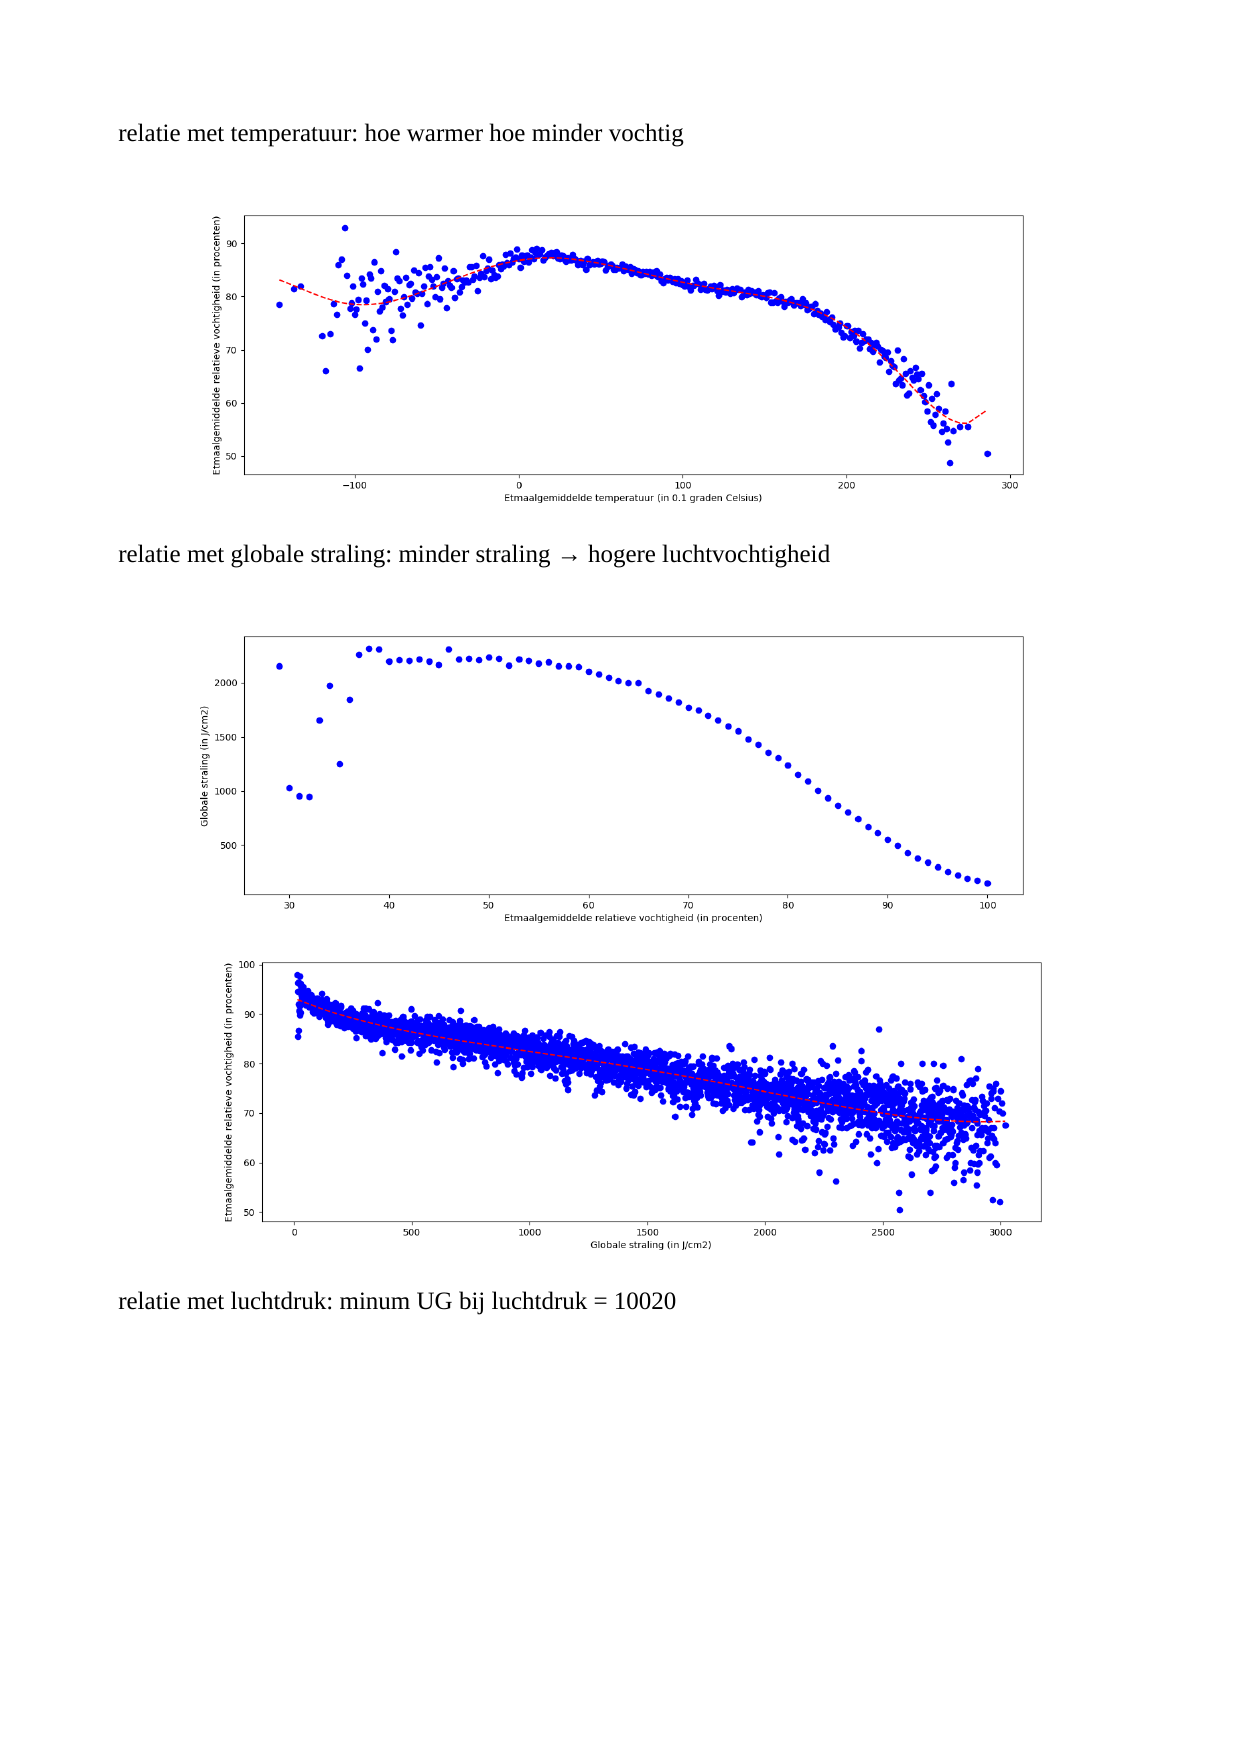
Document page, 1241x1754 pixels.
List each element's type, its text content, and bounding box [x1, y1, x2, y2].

picture [118, 596, 1141, 1258]
picture [118, 175, 1123, 511]
text relatie met luchtdruk: minum UG bij luchtdruk = 10020 [118, 1286, 1122, 1315]
text relatie met globale straling: minder straling → hogere luchtvochtigheid [118, 539, 1122, 568]
text relatie met temperatuur: hoe warmer hoe minder vochtig [118, 118, 1122, 147]
